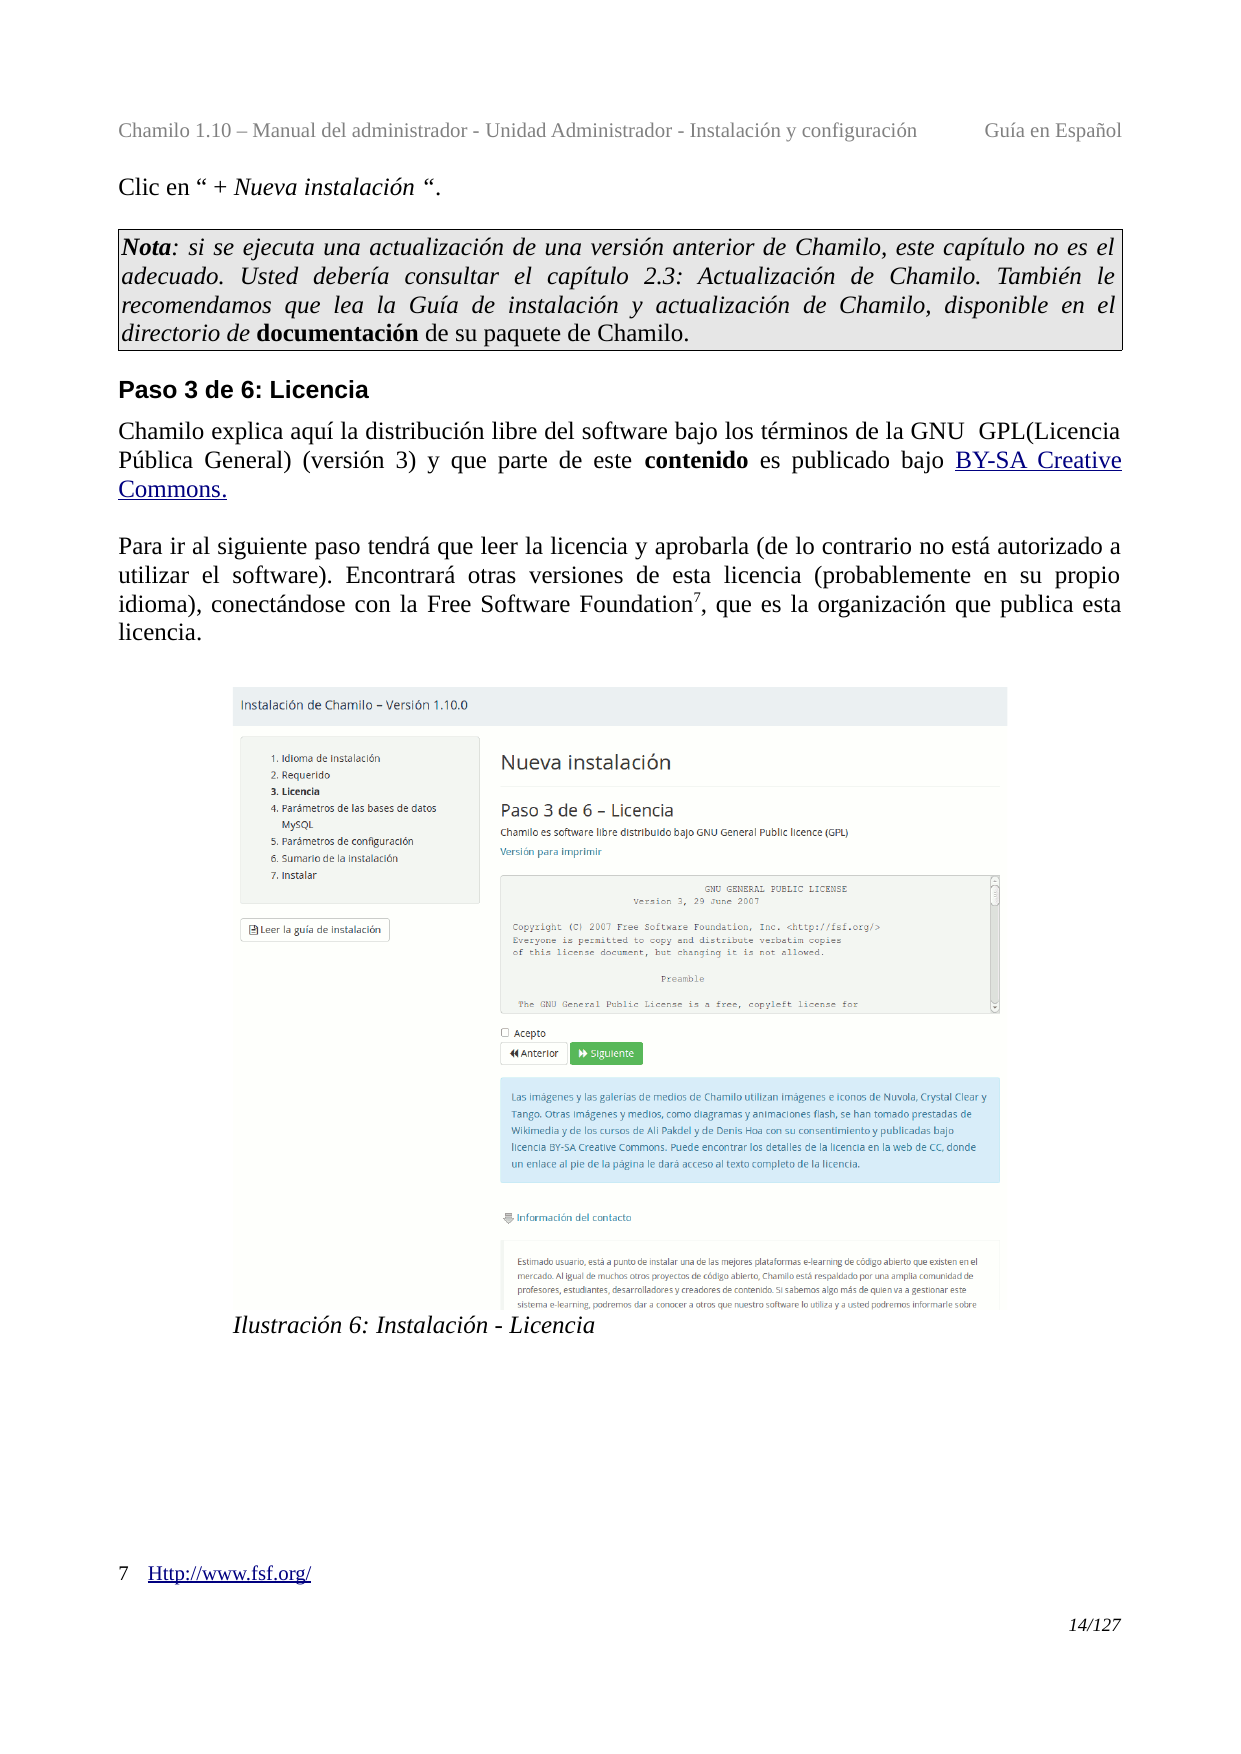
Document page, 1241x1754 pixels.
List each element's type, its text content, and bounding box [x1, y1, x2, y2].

text Ilustración 6: Instalación - Licencia [233, 1310, 1007, 1338]
picture [232, 687, 1008, 1310]
text Chamilo explica aquí la distribución libre del software bajo los términos de la GNU GPL(Licencia Pública General) (versión 3) y que parte de este contenido es publicado bajo BY-SA Creative Commons. [118, 416, 1122, 502]
text Para ir al siguiente paso tendrá que leer la licencia y aprobarla (de lo contrario no está autorizado a utilizar el software). Encontrará otras versiones de esta licencia (probablemente en su propio idioma), conectándose con la Free Software Foundation, que es la organización que publica esta licencia. [118, 531, 1122, 646]
text Http://www.fsf.org/ [118, 1561, 1122, 1585]
text Clic en “ + Nueva instalación “. [118, 172, 1122, 200]
text Nota: si se ejecuta una actualización de una versión anterior de Chamilo, este capítulo no es el adecuado. Usted debería consultar el capítulo 2.3: Actualización de Chamilo. También le recomendamos que lea la Guía de instalación y actualización de Chamilo, disponible en el directorio de documentación de su paquete de Chamilo. [119, 230, 1122, 350]
subtitle Paso 3 de 6: Licencia [118, 375, 1122, 404]
